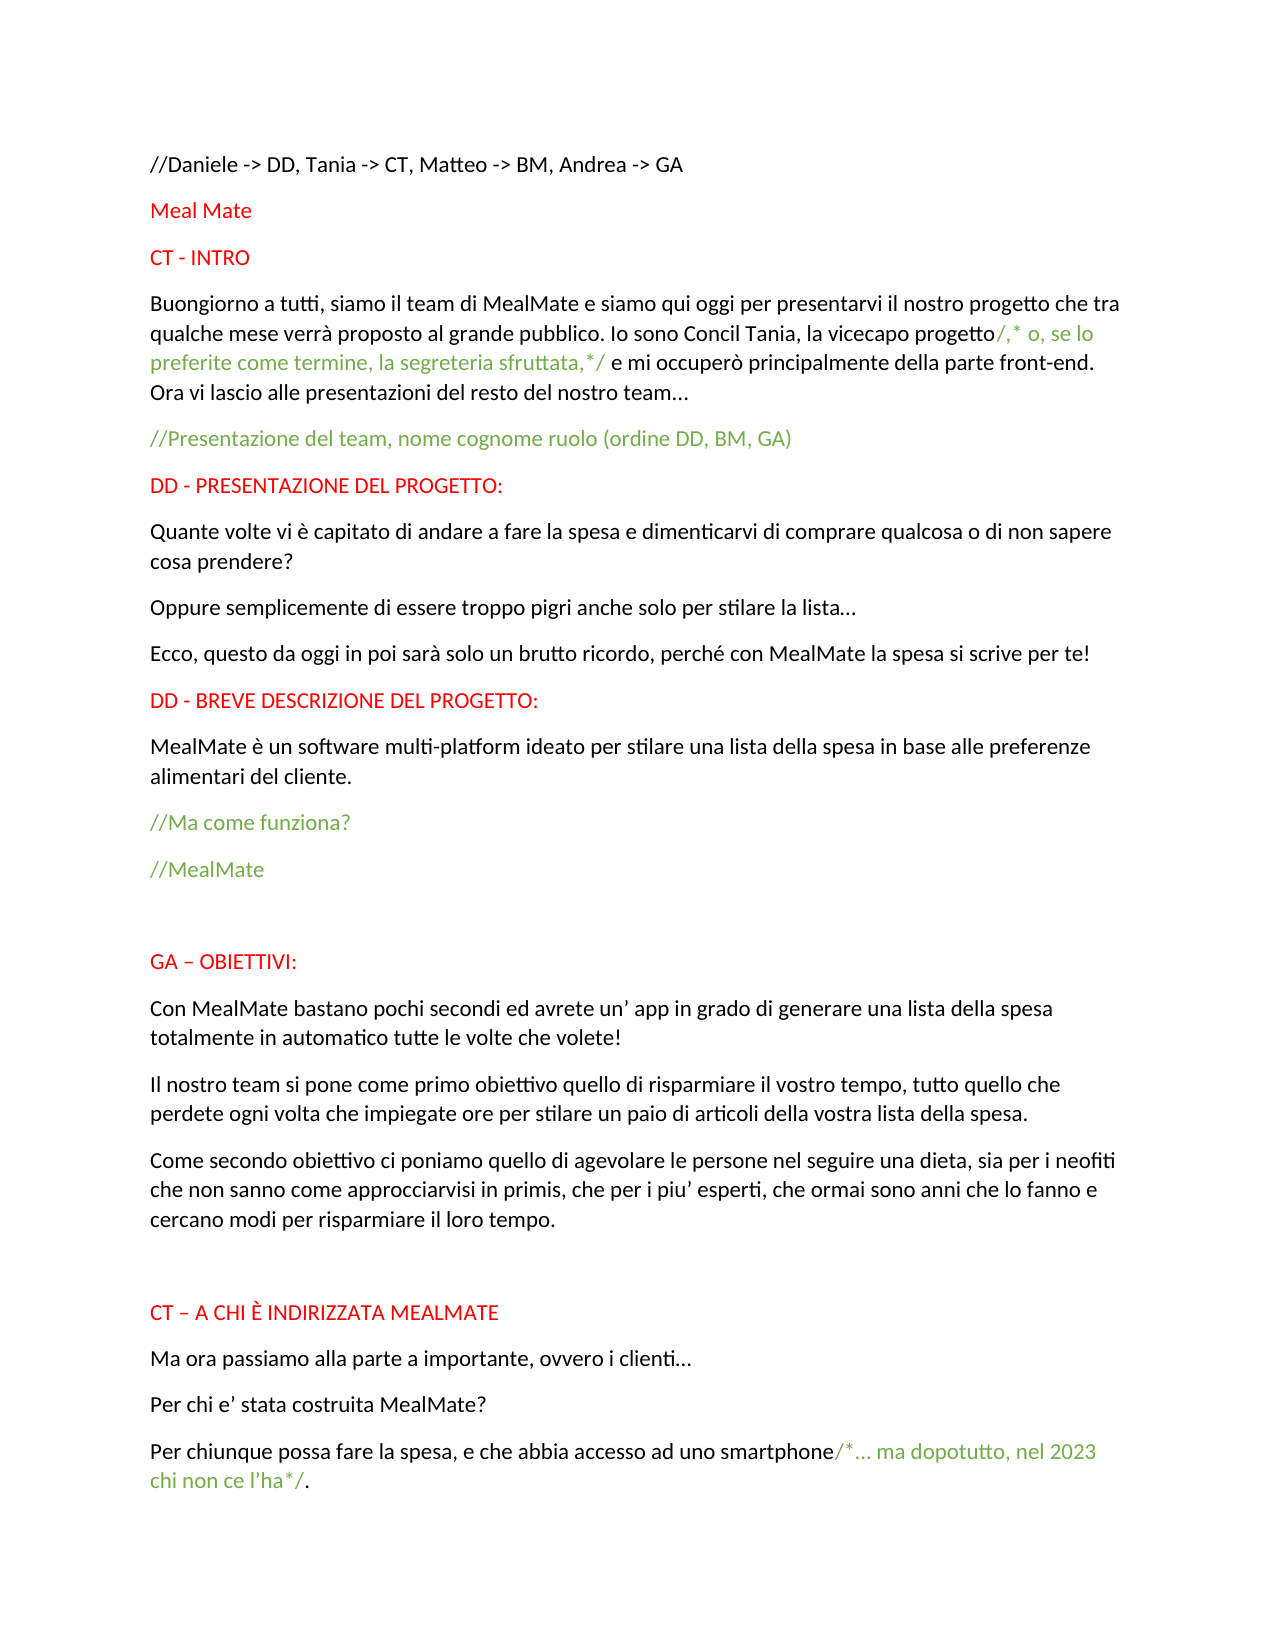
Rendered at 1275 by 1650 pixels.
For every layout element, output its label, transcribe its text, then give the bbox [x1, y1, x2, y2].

text Con MealMate bastano pochi secondi ed avrete un’ app in grado di generare una lista della spesa totalmente in automatico tutte le volte che volete! [150, 994, 1125, 1051]
text Meal Mate [150, 196, 1125, 224]
text Per chi e’ stata costruita MealMate? [150, 1391, 1125, 1419]
text Il nostro team si pone come primo obiettivo quello di risparmiare il vostro tempo, tutto quello che perdete ogni volta che impiegate ore per stilare un paio di articoli della vostra lista della spesa. [150, 1070, 1125, 1127]
text //Daniele -> DD, Tania -> CT, Matteo -> BM, Andrea -> GA [150, 150, 1125, 178]
text DD - PRESENTAZIONE DEL PROGETTO: [150, 471, 1125, 499]
text Buongiorno a tutti, siamo il team di MealMate e siamo qui oggi per presentarvi il nostro progetto che tra qualche mese verrà proposto al grande pubblico. Io sono Concil Tania, la vicecapo progetto/,* o, se lo preferite come termine, la segreteria sfruttata,*/ e mi occuperò principalmente della parte front-end. Ora vi lascio alle presentazioni del resto del nostro team... [150, 289, 1125, 406]
text Oppure semplicemente di essere troppo pigri anche solo per stilare la lista… [150, 593, 1125, 621]
text //Ma come funziona? [150, 808, 1125, 836]
text CT - INTRO [150, 243, 1125, 271]
text Come secondo obiettivo ci poniamo quello di agevolare le persone nel seguire una dieta, sia per i neofiti che non sanno come approcciarvisi in primis, che per i piu’ esperti, che ormai sono anni che lo fanno e cercano modi per risparmiare il loro tempo. [150, 1146, 1125, 1233]
text //MealMate [150, 855, 1125, 883]
text MealMate è un software multi-platform ideato per stilare una lista della spesa in base alle preferenze alimentari del cliente. [150, 732, 1125, 790]
text DD - BREVE DESCRIZIONE DEL PROGETTO: [150, 686, 1125, 714]
text //Presentazione del team, nome cognome ruolo (ordine DD, BM, GA) [150, 424, 1125, 452]
text GA – OBIETTIVI: [150, 947, 1125, 975]
text Ma ora passiamo alla parte a importante, ovvero i clienti… [150, 1344, 1125, 1372]
text Ecco, questo da oggi in poi sarà solo un brutto ricordo, perché con MealMate la spesa si scrive per te! [150, 639, 1125, 668]
text Quante volte vi è capitato di andare a fare la spesa e dimenticarvi di comprare qualcosa o di non sapere cosa prendere?uaQua [150, 517, 1125, 575]
text CT – A CHI È INDIRIZZATA MEALMATE [150, 1298, 1125, 1326]
text Per chiunque possa fare la spesa, e che abbia accesso ad uno smartphone/*… ma dopotutto, nel 2023 chi non ce l’ha*/. [150, 1437, 1125, 1495]
